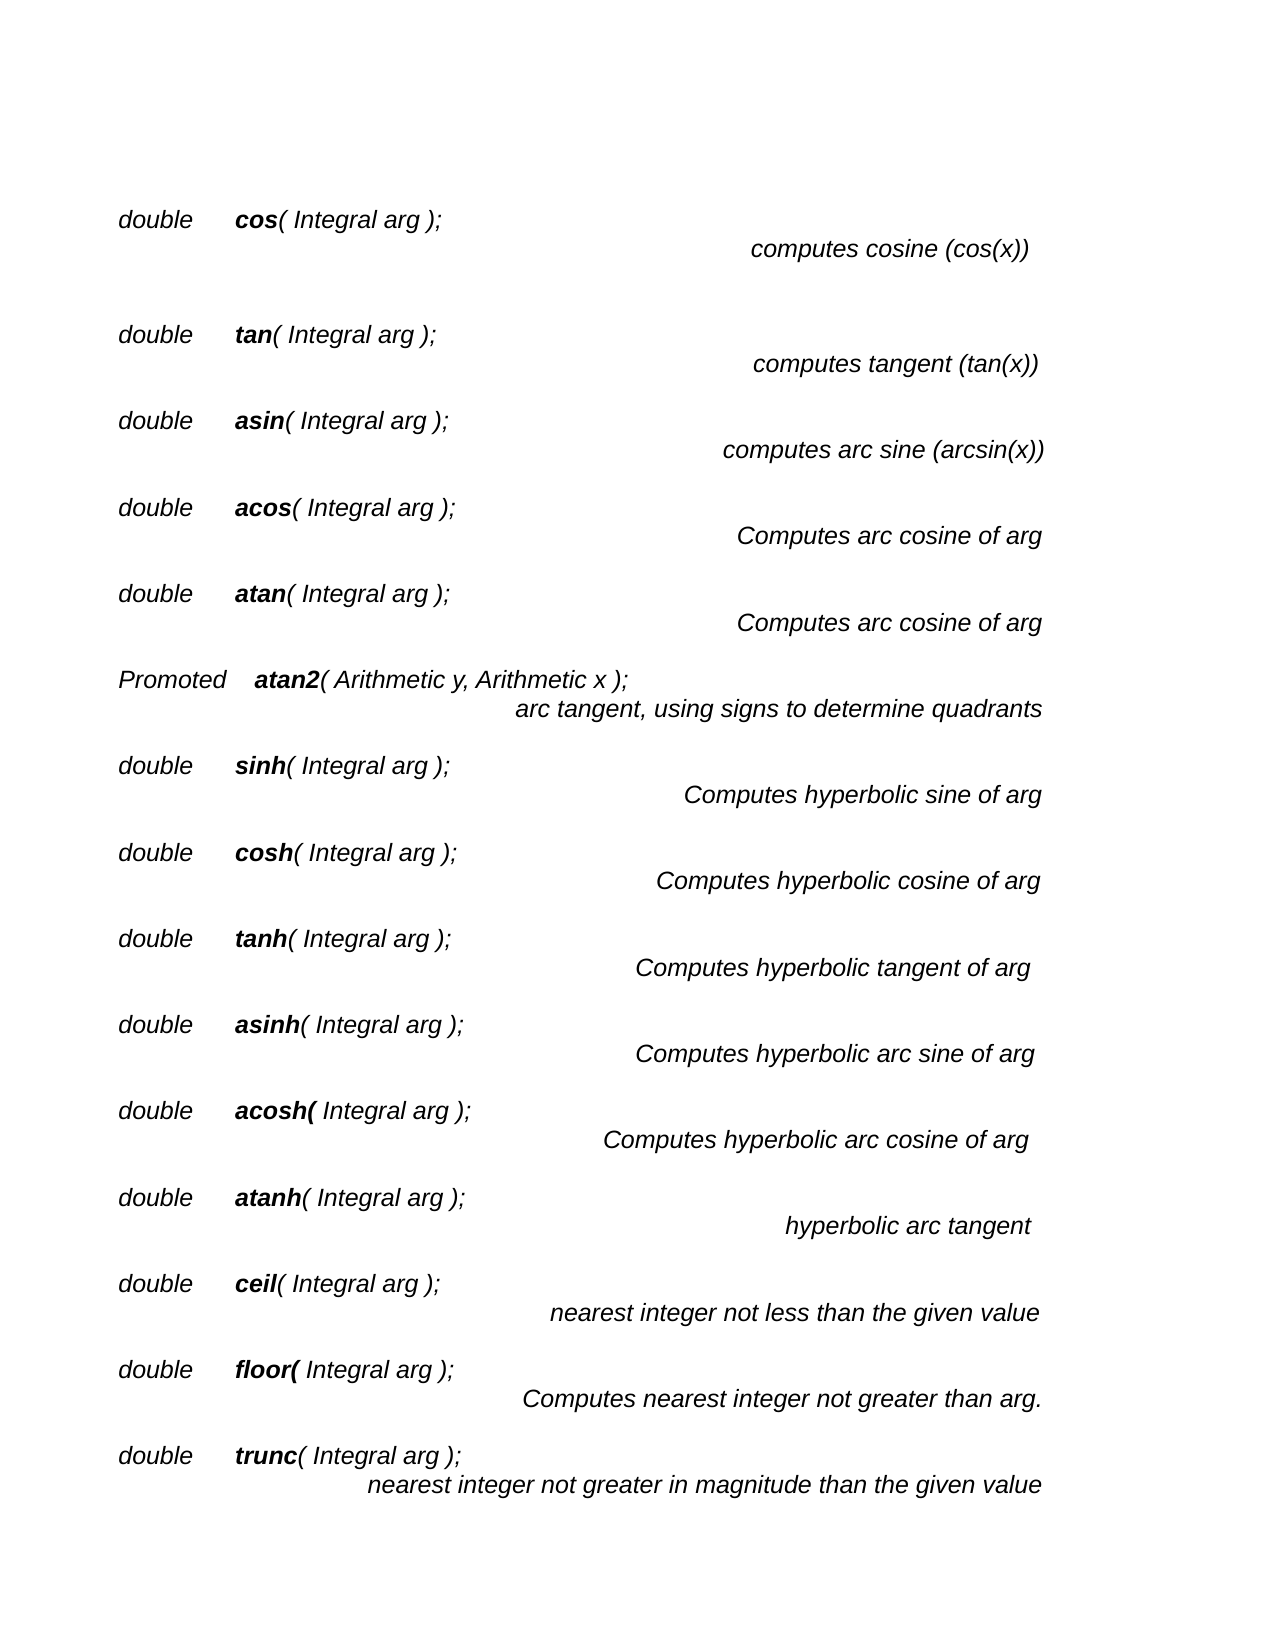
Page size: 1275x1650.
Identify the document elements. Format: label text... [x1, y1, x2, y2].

text computes cosine (cos(x)) [118, 234, 1157, 263]
text Computes hyperbolic arc cosine of arg [118, 1125, 1157, 1154]
text double floor( Integral arg ); [118, 1355, 1157, 1384]
text nearest integer not less than the given value [118, 1298, 1157, 1326]
text double atan( Integral arg ); [118, 579, 1157, 608]
text double asin( Integral arg ); [118, 406, 1157, 435]
text Computes hyperbolic tangent of arg [118, 953, 1157, 981]
text computes arc sine (arcsin(x)) [118, 435, 1157, 464]
text double asinh( Integral arg ); [118, 1010, 1157, 1039]
text Computes hyperbolic arc sine of arg [118, 1039, 1157, 1068]
text double acosh( Integral arg ); [118, 1096, 1157, 1125]
text Promoted atan2( Arithmetic y, Arithmetic x ); [118, 665, 1157, 694]
text computes tangent (tan(x)) [118, 349, 1157, 378]
text Computes arc cosine of arg [118, 608, 1157, 636]
text Computes hyperbolic cosine of arg [118, 866, 1157, 895]
text Computes nearest integer not greater than arg. [118, 1384, 1157, 1413]
text double cos( Integral arg ); [118, 205, 1157, 234]
text hyperbolic arc tangent [118, 1211, 1157, 1240]
text Computes hyperbolic sine of arg [118, 780, 1157, 809]
text double ceil( Integral arg ); [118, 1269, 1157, 1298]
text arc tangent, using signs to determine quadrants [118, 694, 1157, 723]
text double acos( Integral arg ); [118, 493, 1157, 521]
text Computes arc cosine of arg [118, 521, 1157, 550]
text double sinh( Integral arg ); [118, 751, 1157, 780]
text double trunc( Integral arg ); [118, 1441, 1157, 1470]
text double tanh( Integral arg ); [118, 924, 1157, 953]
text double tan( Integral arg ); [118, 320, 1157, 349]
text nearest integer not greater in magnitude than the given value [118, 1470, 1157, 1499]
text double atanh( Integral arg ); [118, 1183, 1157, 1211]
text double cosh( Integral arg ); [118, 838, 1157, 866]
